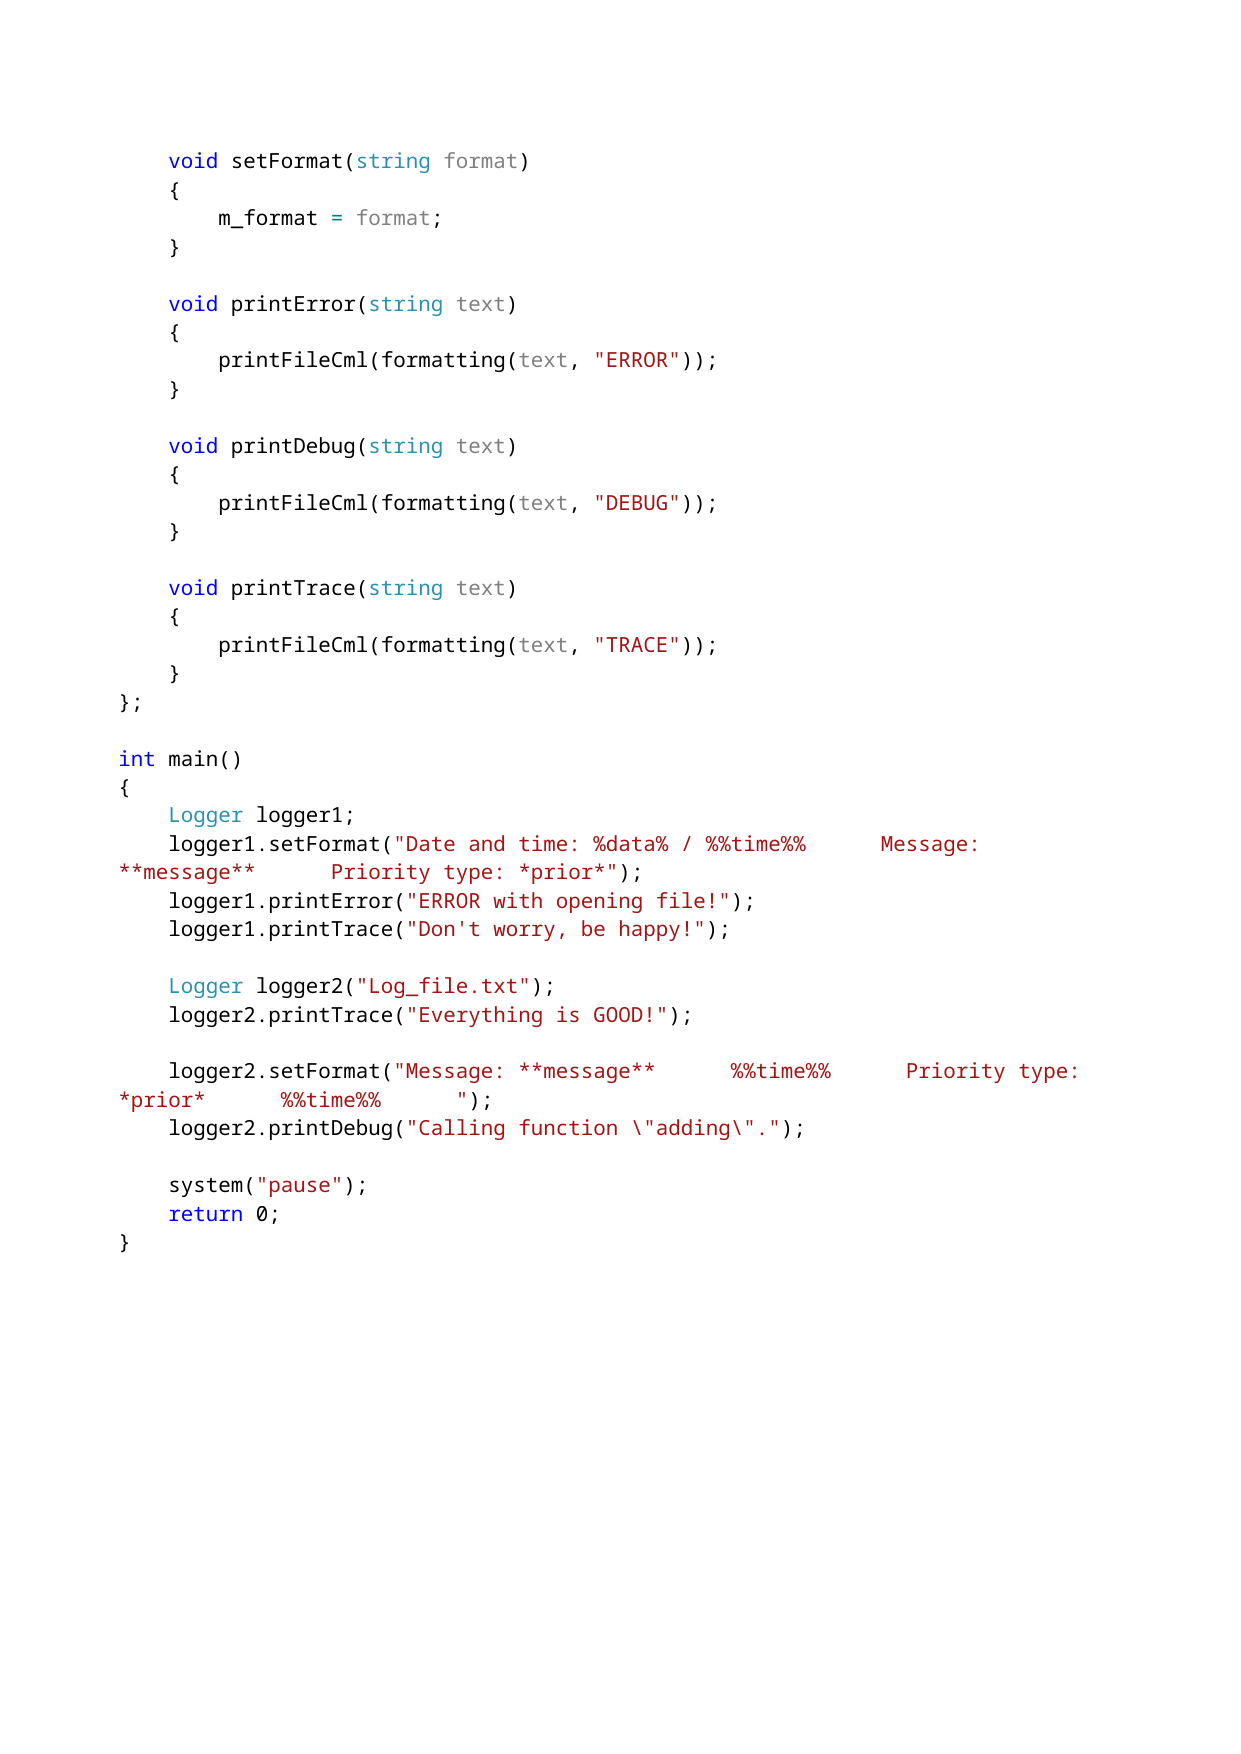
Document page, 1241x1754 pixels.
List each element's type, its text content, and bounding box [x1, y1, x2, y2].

text { [118, 459, 1122, 488]
text { [118, 602, 1122, 630]
text Logger logger2("Log_file.txt"); [118, 971, 1122, 1000]
text logger1.printError("ERROR with opening file!"); [118, 886, 1122, 914]
text void printError(string text) [118, 289, 1122, 317]
text logger2.printTrace("Everything is GOOD!"); [118, 1000, 1122, 1028]
text void printTrace(string text) [118, 573, 1122, 602]
text Logger logger1; [118, 801, 1122, 829]
text }; [118, 687, 1122, 715]
text logger1.setFormat("Date and time: %data% / %%time%% Message: **message** Priority type: *prior*"); [118, 829, 1122, 886]
text { [118, 175, 1122, 203]
text int main() [118, 744, 1122, 772]
text } [118, 658, 1122, 687]
text printFileCml(formatting(text, "TRACE")); [118, 630, 1122, 658]
text printFileCml(formatting(text, "ERROR")); [118, 346, 1122, 374]
text return 0; [118, 1199, 1122, 1227]
text void setFormat(string format) [118, 147, 1122, 175]
text } [118, 232, 1122, 260]
text { [118, 317, 1122, 346]
text } [118, 516, 1122, 545]
text logger1.printTrace("Don't worry, be happy!"); [118, 914, 1122, 943]
text } [118, 1227, 1122, 1256]
text m_format = format; [118, 203, 1122, 232]
text } [118, 374, 1122, 402]
text system("pause"); [118, 1170, 1122, 1199]
text logger2.setFormat("Message: **message** %%time%% Priority type: *prior* %%time%% "); [118, 1057, 1122, 1113]
text printFileCml(formatting(text, "DEBUG")); [118, 488, 1122, 516]
text { [118, 772, 1122, 801]
text logger2.printDebug("Calling function \"adding\"."); [118, 1113, 1122, 1142]
text void printDebug(string text) [118, 431, 1122, 459]
